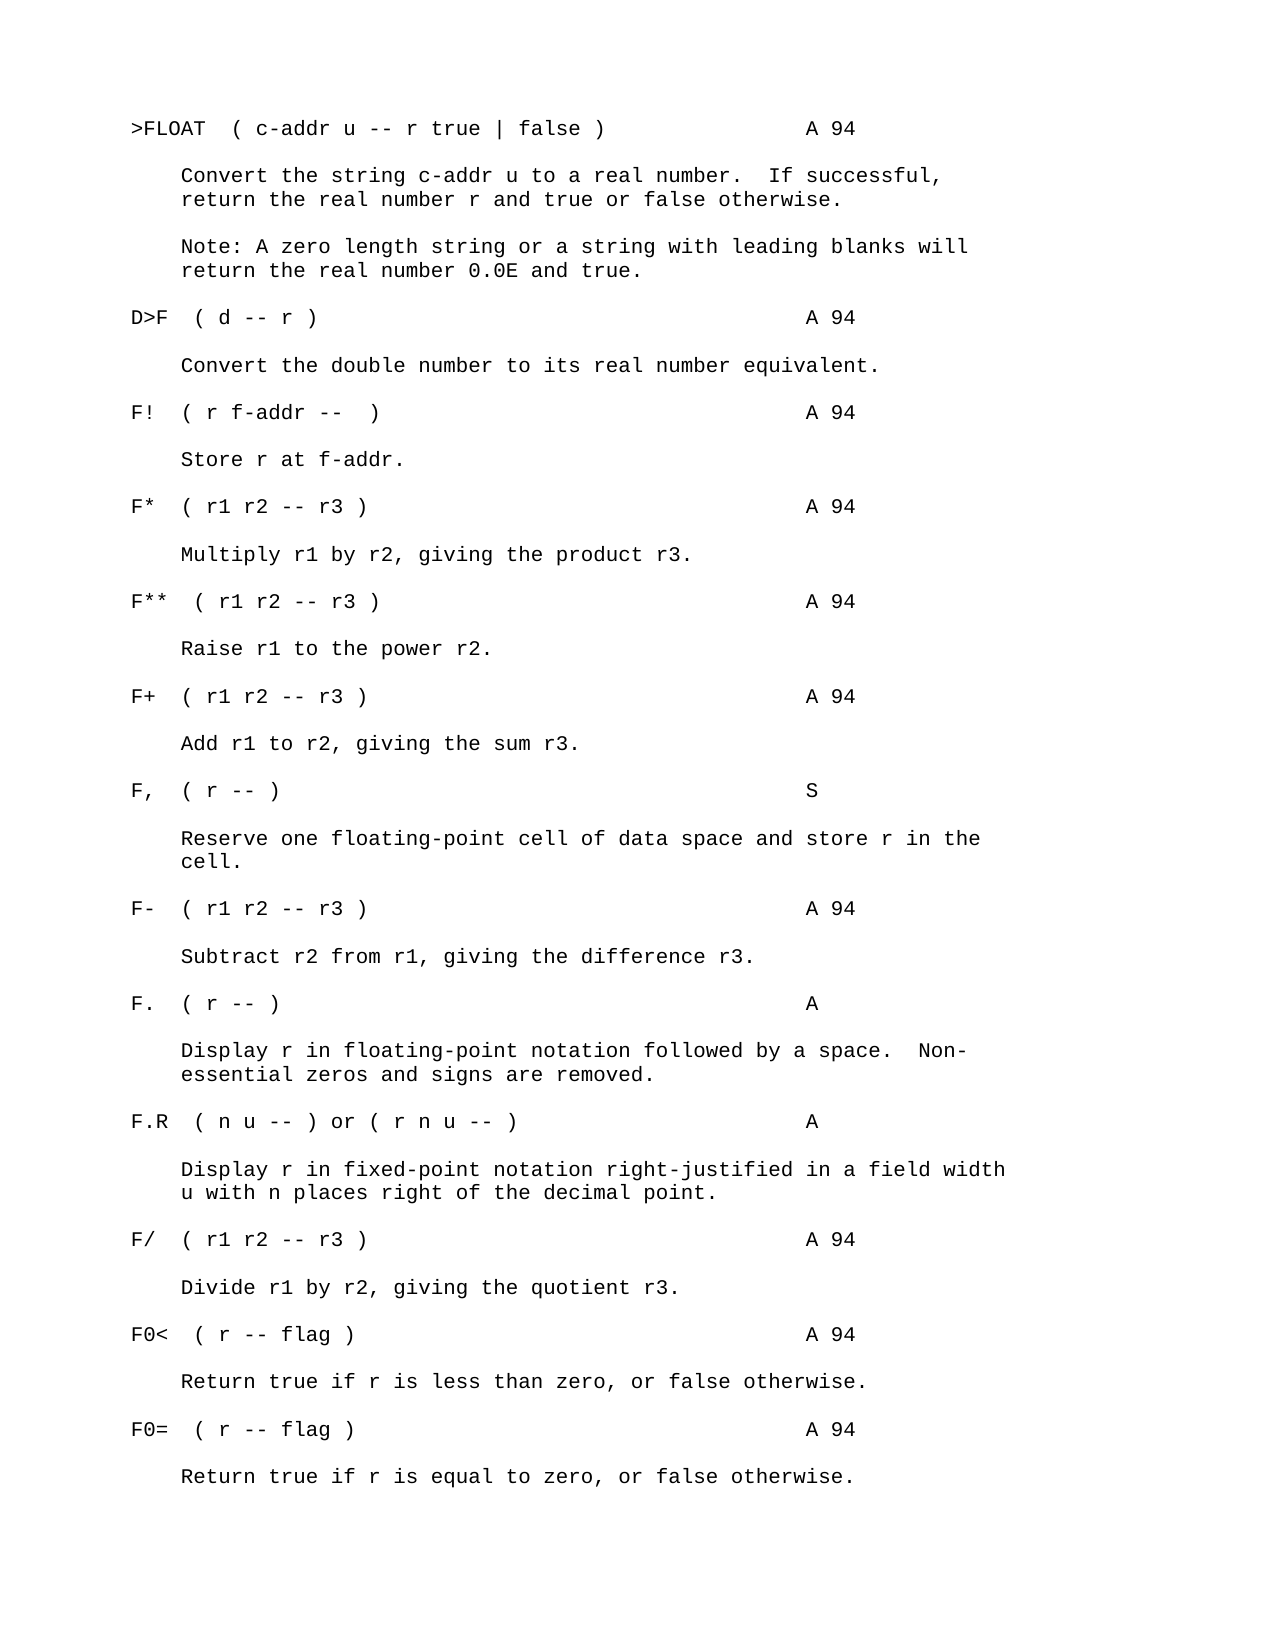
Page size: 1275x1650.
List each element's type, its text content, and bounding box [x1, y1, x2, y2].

text Return true if r is less than zero, or false otherwise. [118, 1371, 1157, 1395]
text Display r in fixed-point notation right-justified in a field width [118, 1158, 1157, 1182]
text Note: A zero length string or a string with leading blanks will [118, 236, 1157, 260]
text Return true if r is equal to zero, or false otherwise. [118, 1466, 1157, 1489]
text D>F ( d -- r ) A 94 [118, 307, 1157, 331]
text return the real number 0.0E and true. [118, 260, 1157, 284]
text Store r at f-addr. [118, 449, 1157, 473]
text u with n places right of the decimal point. [118, 1182, 1157, 1206]
text F* ( r1 r2 -- r3 ) A 94 [118, 496, 1157, 520]
text Raise r1 to the power r2. [118, 638, 1157, 662]
text >FLOAT ( c-addr u -- r true | false ) A 94 [118, 118, 1157, 142]
text Convert the double number to its real number equivalent. [118, 354, 1157, 378]
text Subtract r2 from r1, giving the difference r3. [118, 946, 1157, 969]
text F- ( r1 r2 -- r3 ) A 94 [118, 898, 1157, 922]
text essential zeros and signs are removed. [118, 1064, 1157, 1088]
text F, ( r -- ) S [118, 780, 1157, 804]
text Display r in floating-point notation followed by a space. Non- [118, 1040, 1157, 1064]
text F/ ( r1 r2 -- r3 ) A 94 [118, 1229, 1157, 1253]
text Divide r1 by r2, giving the quotient r3. [118, 1277, 1157, 1300]
text F** ( r1 r2 -- r3 ) A 94 [118, 591, 1157, 615]
text F0< ( r -- flag ) A 94 [118, 1324, 1157, 1348]
text Convert the string c-addr u to a real number. If successful, [118, 165, 1157, 189]
text Reserve one floating-point cell of data space and store r in the [118, 827, 1157, 851]
text F0= ( r -- flag ) A 94 [118, 1419, 1157, 1442]
text return the real number r and true or false otherwise. [118, 189, 1157, 213]
text Multiply r1 by r2, giving the product r3. [118, 544, 1157, 567]
text F. ( r -- ) A [118, 993, 1157, 1017]
text F.R ( n u -- ) or ( r n u -- ) A [118, 1111, 1157, 1135]
text Add r1 to r2, giving the sum r3. [118, 733, 1157, 757]
text F! ( r f-addr -- ) A 94 [118, 402, 1157, 426]
text cell. [118, 851, 1157, 875]
text F+ ( r1 r2 -- r3 ) A 94 [118, 686, 1157, 709]
